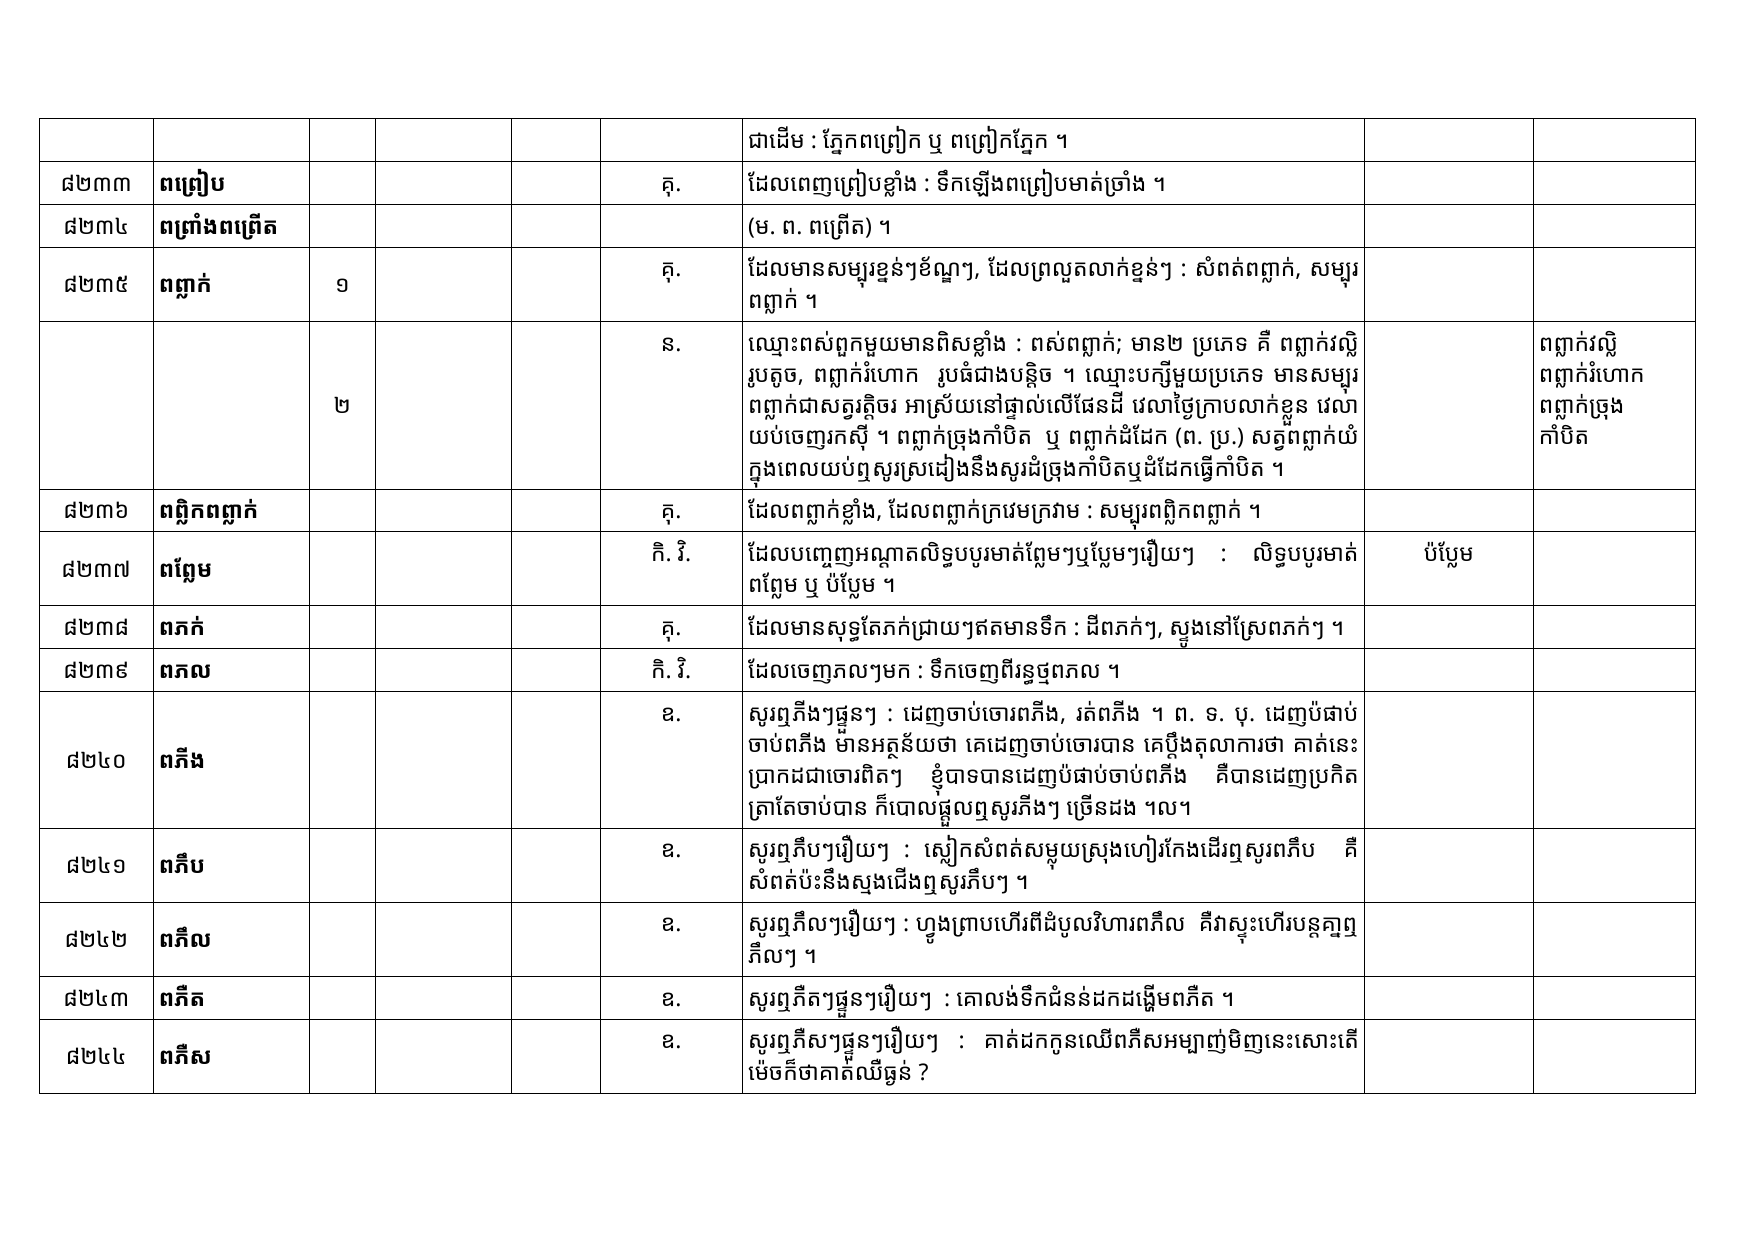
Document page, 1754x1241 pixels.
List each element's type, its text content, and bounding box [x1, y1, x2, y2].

table_cell [376, 692, 511, 827]
table_cell [310, 977, 375, 1018]
table_cell ពព្លាក់ [154, 248, 309, 321]
table_cell [1534, 649, 1695, 691]
table_cell [376, 977, 511, 1018]
table_cell [1365, 119, 1533, 161]
table_cell [310, 490, 375, 531]
table_cell [376, 205, 511, 247]
table_cell [1365, 322, 1533, 488]
table_cell ដែល​ចេញ​ភល​ៗ​មក : ទឹក​ចេញ​ពី​រន្ធ​ថ្ម​ពភល ។ [743, 649, 1364, 691]
table_cell [1534, 532, 1695, 605]
table_cell ឧ. [601, 1020, 742, 1092]
table_cell ពភឹប [154, 829, 309, 902]
table_cell ៨២៤៤ [40, 1020, 153, 1092]
table_cell សូរ​ឮ​ភឺត​ៗ​ផ្ទួន​ៗ​រឿយ​ៗ : គោ​លង់​ទឹក​ជំនន់​ដក​ដង្ហើម​ពភឺត ។ [743, 977, 1364, 1018]
table_cell ដែល​ពេញ​ព្រៀប​ខ្លាំង : ទឹក​ឡើង​ពព្រៀប​មាត់​ច្រាំង ។ [743, 162, 1364, 204]
table_cell [601, 205, 742, 247]
table_cell [310, 606, 375, 648]
table_cell [1365, 490, 1533, 531]
table_cell ឧ. [601, 692, 742, 827]
table_cell គុ. [601, 606, 742, 648]
table_cell [512, 205, 600, 247]
table_cell [1365, 606, 1533, 648]
table_cell ដែល​បញ្ចេញ​អណ្ដាត​លិទ្ធ​បបូរ​មាត់​ព្លែម​ៗ​ឬ​ប្លែម​ៗរឿយ​ៗ : លិទ្ធ​បបូរ​មាត់​ពព្លែម ឬ ប៉ប្លែម ។ [743, 532, 1364, 605]
table_cell ន. [601, 322, 742, 488]
table_cell [1365, 977, 1533, 1018]
table_cell គុ. [601, 490, 742, 531]
table_cell [1365, 692, 1533, 827]
table_cell ១ [310, 248, 375, 321]
table_cell សូរ​ឮ​ភឹល​ៗ​រឿយ​ៗ : ហ្វូង​ព្រាប​ហើរ​ពី​ដំបូល​វិហារ​ពភឹល គឺ​វា​ស្ទុះ​ហើរ​បន្ត​គា្ន​ឮ​ភឹល​ៗ ។ [743, 903, 1364, 976]
table_cell [512, 977, 600, 1018]
table_cell ៨២៣៩ [40, 649, 153, 691]
table_cell [154, 322, 309, 488]
table_cell [512, 532, 600, 605]
table_cell [40, 322, 153, 488]
table_cell [1534, 977, 1695, 1018]
table_cell [310, 649, 375, 691]
table_cell [1534, 692, 1695, 827]
table_cell [512, 248, 600, 321]
table_cell [310, 1020, 375, 1092]
table_cell ឧ. [601, 829, 742, 902]
table_cell ដែល​មាន​សម្បុរ​ខ្នន់​ៗ​ខ័ណ្ឌ​ៗ, ដែល​ព្រលួត​លាក់​ខ្នន់​ៗ : សំពត់​ពព្លាក់, សម្បុរ​ពព្លាក់ ។ [743, 248, 1364, 321]
table_cell [1365, 205, 1533, 247]
table_cell សូរ​ឮ​ភីង​ៗ​ផ្ទួន​ៗ : ដេញ​ចាប់​ចោរ​ពភីង, រត់​ពភីង ។ ព. ទ. បុ. ដេញ​ប៉ផាប់​ចាប់​ពភីង មាន​អត្ថន័យ​ថា គេ​ដេញ​ចាប់​ចោរ​បាន គេ​ប្ដឹង​តុលាការ​ថា គាត់​នេះ​ប្រាកដ​ជា​ចោរ​ពិត​ៗ ខ្ញុំ​បាទ​បាន​ដេញ​ប៉ផាប់​ចាប់​ពភីង គឺ​បាន​ដេញ​ប្រកិត​ត្រាតែ​ចាប់​បាន ក៏​បោល​ផ្តួល​ឮ​សូរ​ភីង​ៗ ច្រើន​ដង ។ល។ [743, 692, 1364, 827]
table_cell [376, 606, 511, 648]
table_cell [376, 119, 511, 161]
table_cell ៨២៤២ [40, 903, 153, 976]
table_cell សូរ​ឮ​ភឹប​ៗ​រឿយ​ៗ : ស្លៀក​សំពត់​សម្លុយ​ស្រុង​ហៀរ​កែង​ដើរ​ឮ​សូរ​ពភឹប គឺ​សំពត់​ប៉ះ​នឹង​ស្មង​ជើង​ឮ​សូរ​ភឹប​ៗ ។ [743, 829, 1364, 902]
table_cell [512, 903, 600, 976]
table_cell [1534, 1020, 1695, 1092]
table_cell [1365, 903, 1533, 976]
table_cell [310, 532, 375, 605]
table_cell ពព្រៀប [154, 162, 309, 204]
table_cell ២ [310, 322, 375, 488]
table_cell [376, 532, 511, 605]
table_cell [1534, 162, 1695, 204]
table_cell [310, 829, 375, 902]
table_cell [512, 692, 600, 827]
table_cell [512, 119, 600, 161]
table_cell [310, 903, 375, 976]
table_cell ពភក់ [154, 606, 309, 648]
table_cell ពភឺត [154, 977, 309, 1018]
table_cell ប៉ប្លែម [1365, 532, 1533, 605]
table_cell ៨២៣៨ [40, 606, 153, 648]
table_cell ពព្លិកពព្លាក់ [154, 490, 309, 531]
table_cell [512, 606, 600, 648]
table_cell [512, 162, 600, 204]
table_cell ដែល​មាន​សុទ្ធ​តែ​ភក់​ជ្រាយ​ៗ​ឥត​មាន​ទឹក : ដី​ពភក់​ៗ, ស្ទូង​នៅ​ស្រែ​ពភក់​ៗ ។ [743, 606, 1364, 648]
table_cell ពព្រាំងពព្រើត [154, 205, 309, 247]
table_cell [601, 119, 742, 161]
table_cell [512, 322, 600, 488]
table_cell [154, 119, 309, 161]
table_cell [512, 1020, 600, 1092]
table_cell ៨២៣៧ [40, 532, 153, 605]
table_cell [40, 119, 153, 161]
table_cell [512, 649, 600, 691]
table_cell [512, 829, 600, 902]
table_cell [376, 248, 511, 321]
table_cell [310, 119, 375, 161]
table_cell [376, 322, 511, 488]
table_cell [1365, 1020, 1533, 1092]
table_cell ៨២៣៤ [40, 205, 153, 247]
table_cell ពភីង [154, 692, 309, 827]
table_cell [1534, 903, 1695, 976]
table_cell ជាដើម : ភ្នែក​ពព្រៀក ឬ ពព្រៀក​ភ្នែក ។ [743, 119, 1364, 161]
table_cell [1534, 829, 1695, 902]
table_cell [376, 490, 511, 531]
table_cell ពភឹល [154, 903, 309, 976]
table_cell ពព្លាក់​វល្លិ ពព្លាក់​រំហោក ពព្លាក់​ច្រុង​ កាំបិត [1534, 322, 1695, 488]
table_cell [512, 490, 600, 531]
table_cell [1534, 606, 1695, 648]
table_cell [310, 692, 375, 827]
table_cell [376, 903, 511, 976]
table_cell កិ. វិ. [601, 532, 742, 605]
table_cell ៨២៤១ [40, 829, 153, 902]
table_cell [1534, 248, 1695, 321]
table_cell [376, 1020, 511, 1092]
table_cell ឈ្មោះ​ពស់​ពួក​មួយ​មាន​ពិស​ខ្លាំង : ពស់​ពព្លាក់; មាន​២ ប្រភេទ គឺ ពព្លាក់​វល្លិ រូប​តូច, ពព្លាក់​រំហោក រូប​ធំ​ជាង​បន្តិច ។ ឈ្មោះ​បក្សី​មួយ​ប្រភេទ មាន​សម្បុរ​ពព្លាក់​ជា​សត្វ​រត្តិចរ អាស្រ័យ​នៅ​ផ្ទាល់​លើ​ផែន​ដី វេលា​ថ្ងៃ​ក្រាប​លាក់​ខ្លួន វេលា​យប់​ចេញ​រក​ស៊ី ។ ពព្លាក់​ច្រុង​កាំបិត ឬ ពព្លាក់​ដំ​ដែក (ព. ប្រ.) សត្វ​ពព្លាក់​យំ​ក្នុង​ពេល​យប់​ឮ​សូរ​ស្រដៀង​នឹង​សូរ​ដំ​ច្រុង​កាំបិត​ឬ​ដំ​ដែក​ធ្វើ​កាំបិត ។ [743, 322, 1364, 488]
table_cell ដែល​ពព្លាក់​ខ្លាំង, ដែល​ពព្លាក់​ក្រវេម​ក្រវាម : សម្បុរ​ពព្លិក​ពព្លាក់ ។ [743, 490, 1364, 531]
table_cell គុ. [601, 248, 742, 321]
table_cell [1534, 205, 1695, 247]
table_cell [1365, 162, 1533, 204]
table_cell ៨២៣៥ [40, 248, 153, 321]
table_cell សូរ​ឮ​ភឺស​ៗ​ផ្ទួន​ៗ​រឿយ​ៗ : គាត់​ដក​កូន​ឈើ​ពភឺស​អម្បាញ់​មិញ​នេះ​សោះ​តើ ម៉េច​ក៏​ថា​គាត់​ឈឺ​ធ្ងន់ ? [743, 1020, 1364, 1092]
table_cell ៨២៤៣ [40, 977, 153, 1018]
table_cell ពព្លែម [154, 532, 309, 605]
table_cell [1534, 490, 1695, 531]
table_cell [1365, 649, 1533, 691]
table_cell (ម. ព. ពព្រើត) ។ [743, 205, 1364, 247]
table_cell គុ. [601, 162, 742, 204]
table_cell ពភឺស [154, 1020, 309, 1092]
table_cell ៨២៤០ [40, 692, 153, 827]
table_cell [1534, 119, 1695, 161]
table_cell ៨២៣៦ [40, 490, 153, 531]
table_cell កិ. វិ. [601, 649, 742, 691]
table_cell ពភល [154, 649, 309, 691]
table_cell ឧ. [601, 903, 742, 976]
table_cell ឧ. [601, 977, 742, 1018]
table_cell [1365, 248, 1533, 321]
table_cell [376, 162, 511, 204]
table_cell ៨២៣៣ [40, 162, 153, 204]
table_cell [310, 205, 375, 247]
table_cell [376, 649, 511, 691]
table_cell [310, 162, 375, 204]
table_cell [376, 829, 511, 902]
table_cell [1365, 829, 1533, 902]
